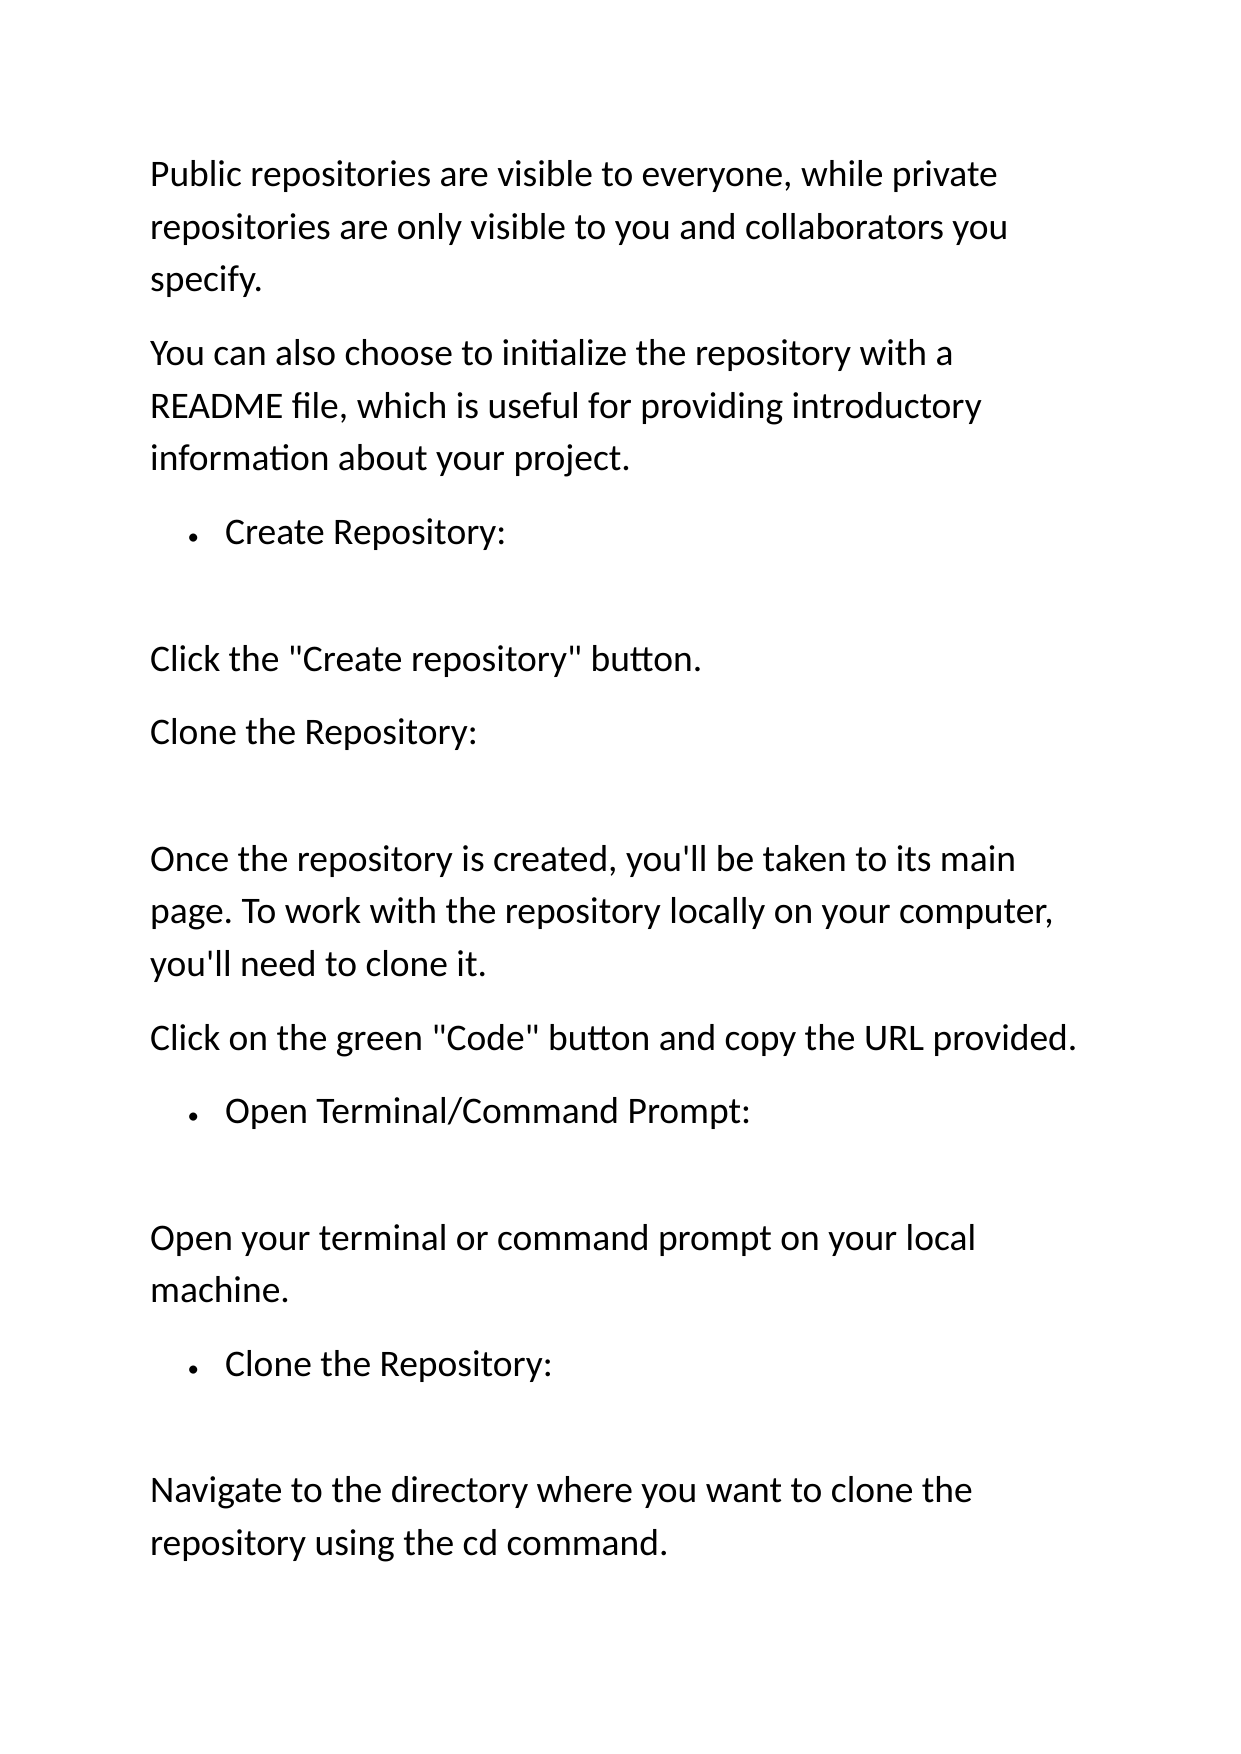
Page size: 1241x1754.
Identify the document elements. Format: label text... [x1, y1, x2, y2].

list Clone the Repository: [187, 1340, 1090, 1386]
text Click on the green "Code" button and copy the URL provided. [150, 1013, 1090, 1059]
text Public repositories are visible to everyone, while private repositories are only visible to you and collaborators you specify. [150, 150, 1090, 301]
text Once the repository is created, you'll be taken to its main page. To work with the repository locally on your computer, you'll need to clone it. [150, 834, 1090, 986]
text Open your terminal or command prompt on your local machine. [150, 1214, 1090, 1312]
text Navigate to the directory where you want to clone the repository using the cd command. [150, 1466, 1090, 1565]
text Click the "Create repository" button. [150, 634, 1090, 680]
list Open Terminal/Command Prompt: [187, 1087, 1090, 1133]
text Clone the Repository: [150, 708, 1090, 754]
text You can also choose to initialize the repository with a README file, which is useful for providing introductory information about your project. [150, 329, 1090, 480]
list Create Repository: [187, 508, 1090, 554]
